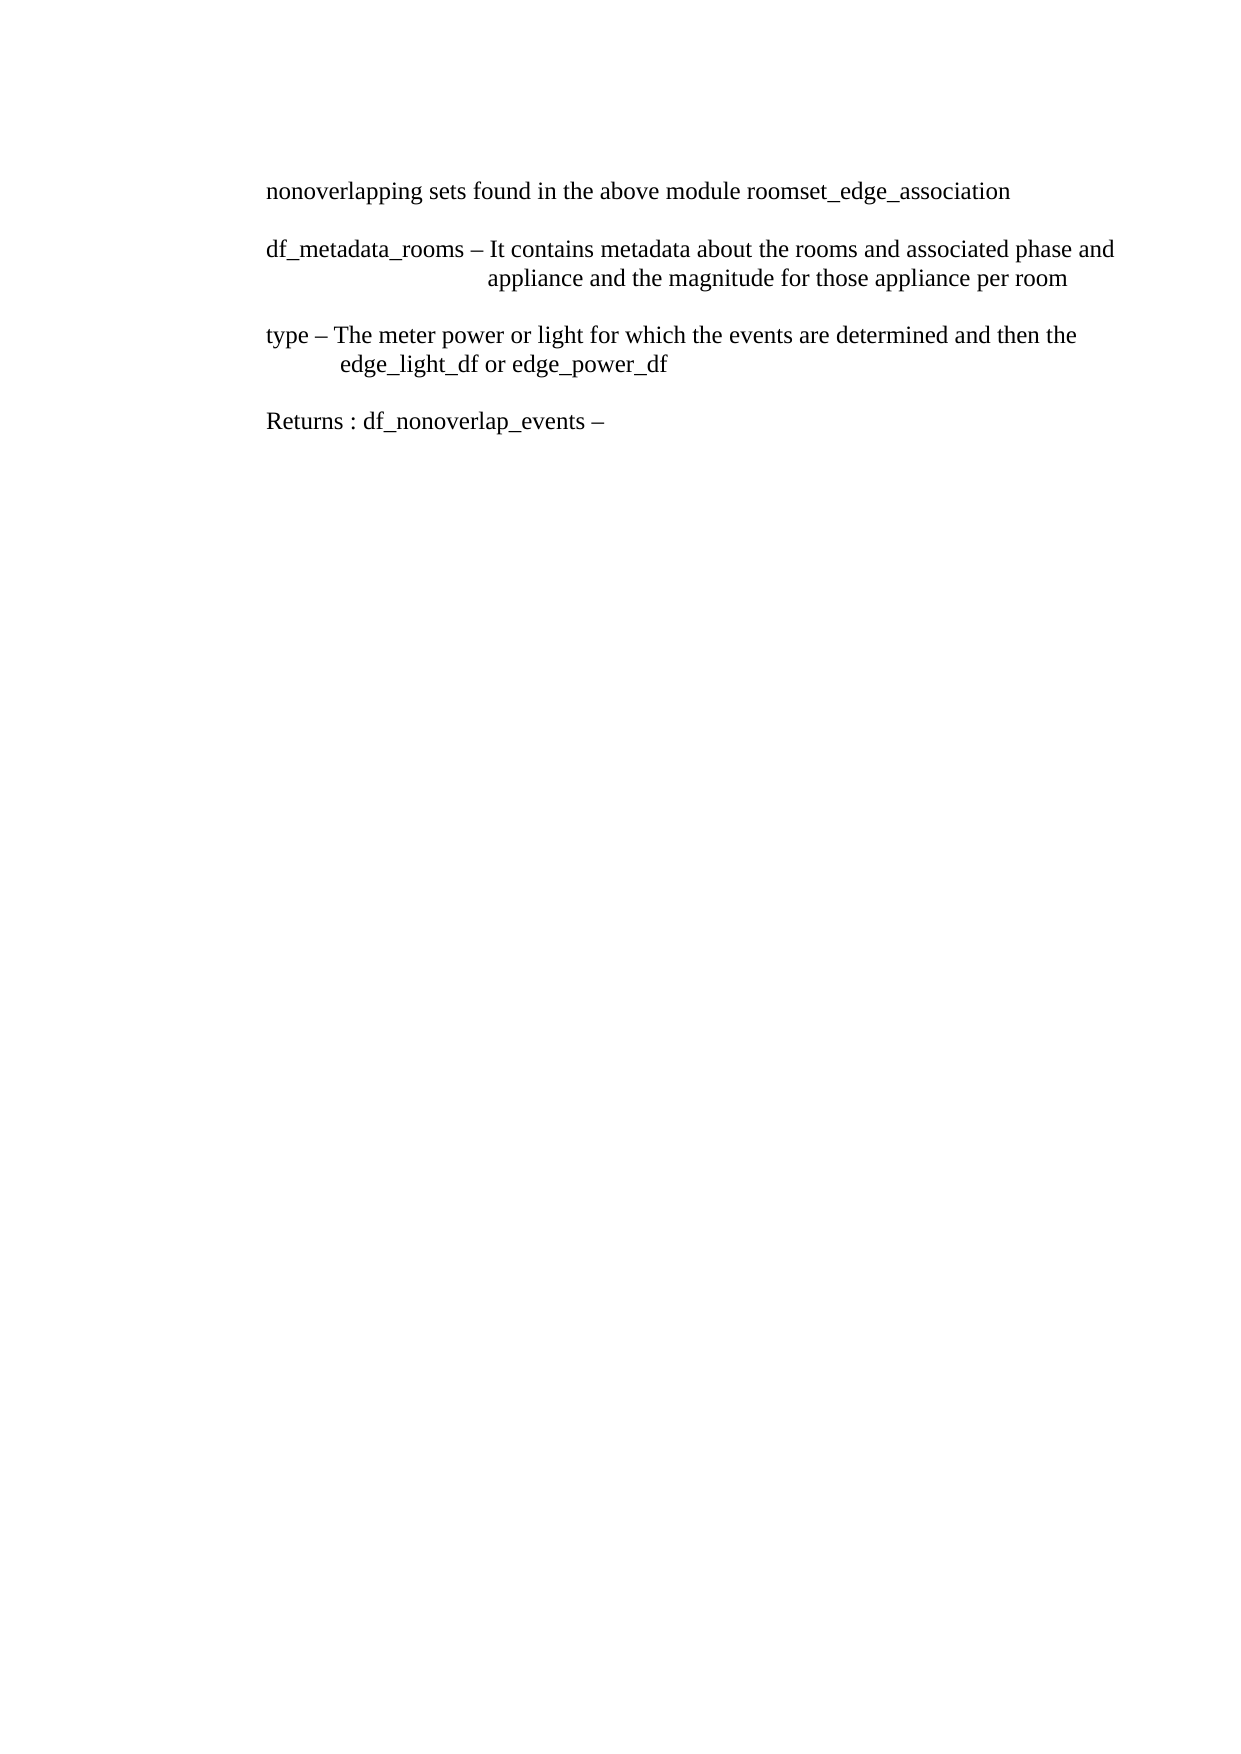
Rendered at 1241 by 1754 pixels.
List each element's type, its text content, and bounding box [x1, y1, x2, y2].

text Returns : df_nonoverlap_events – [118, 406, 1122, 435]
text type – The meter power or light for which the events are determined and then the edge_light_df or edge_power_df [118, 320, 1122, 378]
text df_metadata_rooms – It contains metadata about the rooms and associated phase and appliance and the magnitude for those appliance per room [118, 234, 1122, 291]
text nonoverlapping sets found in the above module roomset_edge_association [118, 176, 1122, 205]
